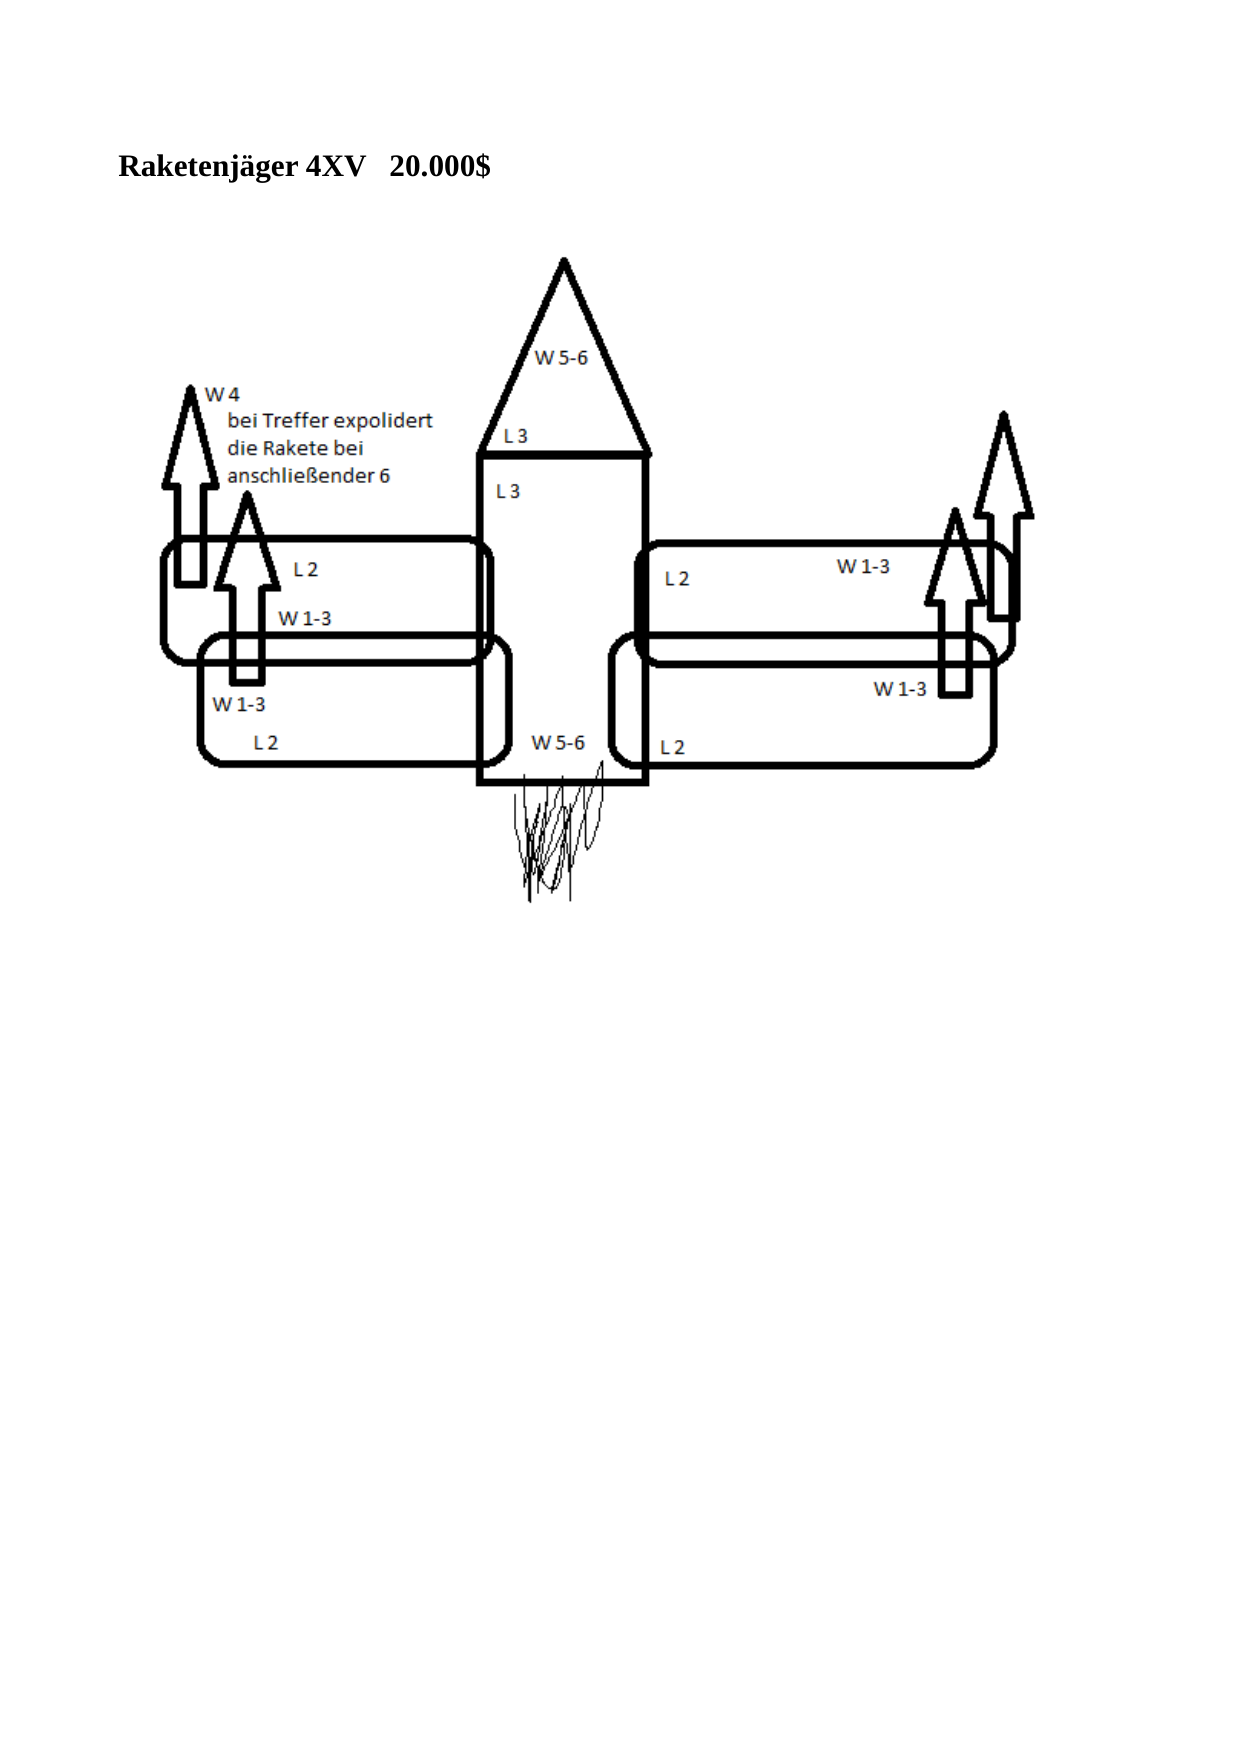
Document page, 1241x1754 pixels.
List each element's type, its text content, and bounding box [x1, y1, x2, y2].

picture [111, 190, 1116, 920]
text Raketenjäger 4XV 20.000$ [118, 147, 1122, 183]
